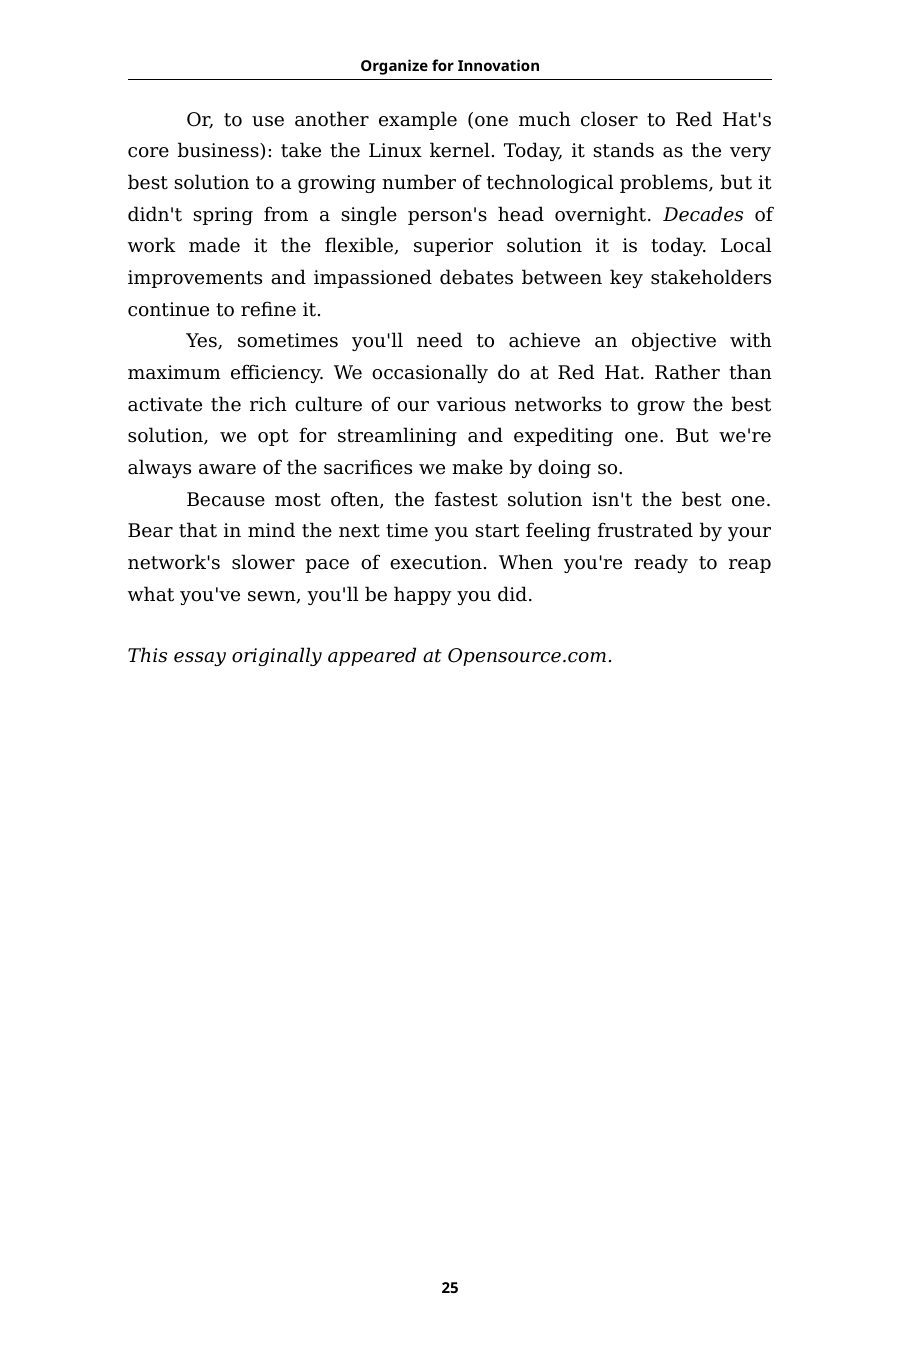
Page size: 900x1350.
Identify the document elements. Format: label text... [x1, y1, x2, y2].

text Because most often, the fastest solution isn't the best one. Bear that in mind the next time you start feeling frustrated by your network's slower pace of execution. When you're ready to reap what you've sewn, you'll be happy you did. [127, 489, 772, 606]
text Or, to use another example (one much closer to Red Hat's core business): take the Linux kernel. Today, it stands as the very best solution to a growing number of technological problems, but it didn't spring from a single person's head overnight. Decades of work made it the flexible, superior solution it is today. Local improvements and impassioned debates between key stakeholders continue to refine it. [127, 109, 772, 321]
text Yes, sometimes you'll need to achieve an objective with maximum efficiency. We occasionally do at Red Hat. Rather than activate the rich culture of our various networks to grow the best solution, we opt for streamlining and expediting one. But we're always aware of the sacrifices we make by doing so. [127, 330, 772, 479]
text This essay originally appeared at Opensource.com. [127, 645, 772, 667]
